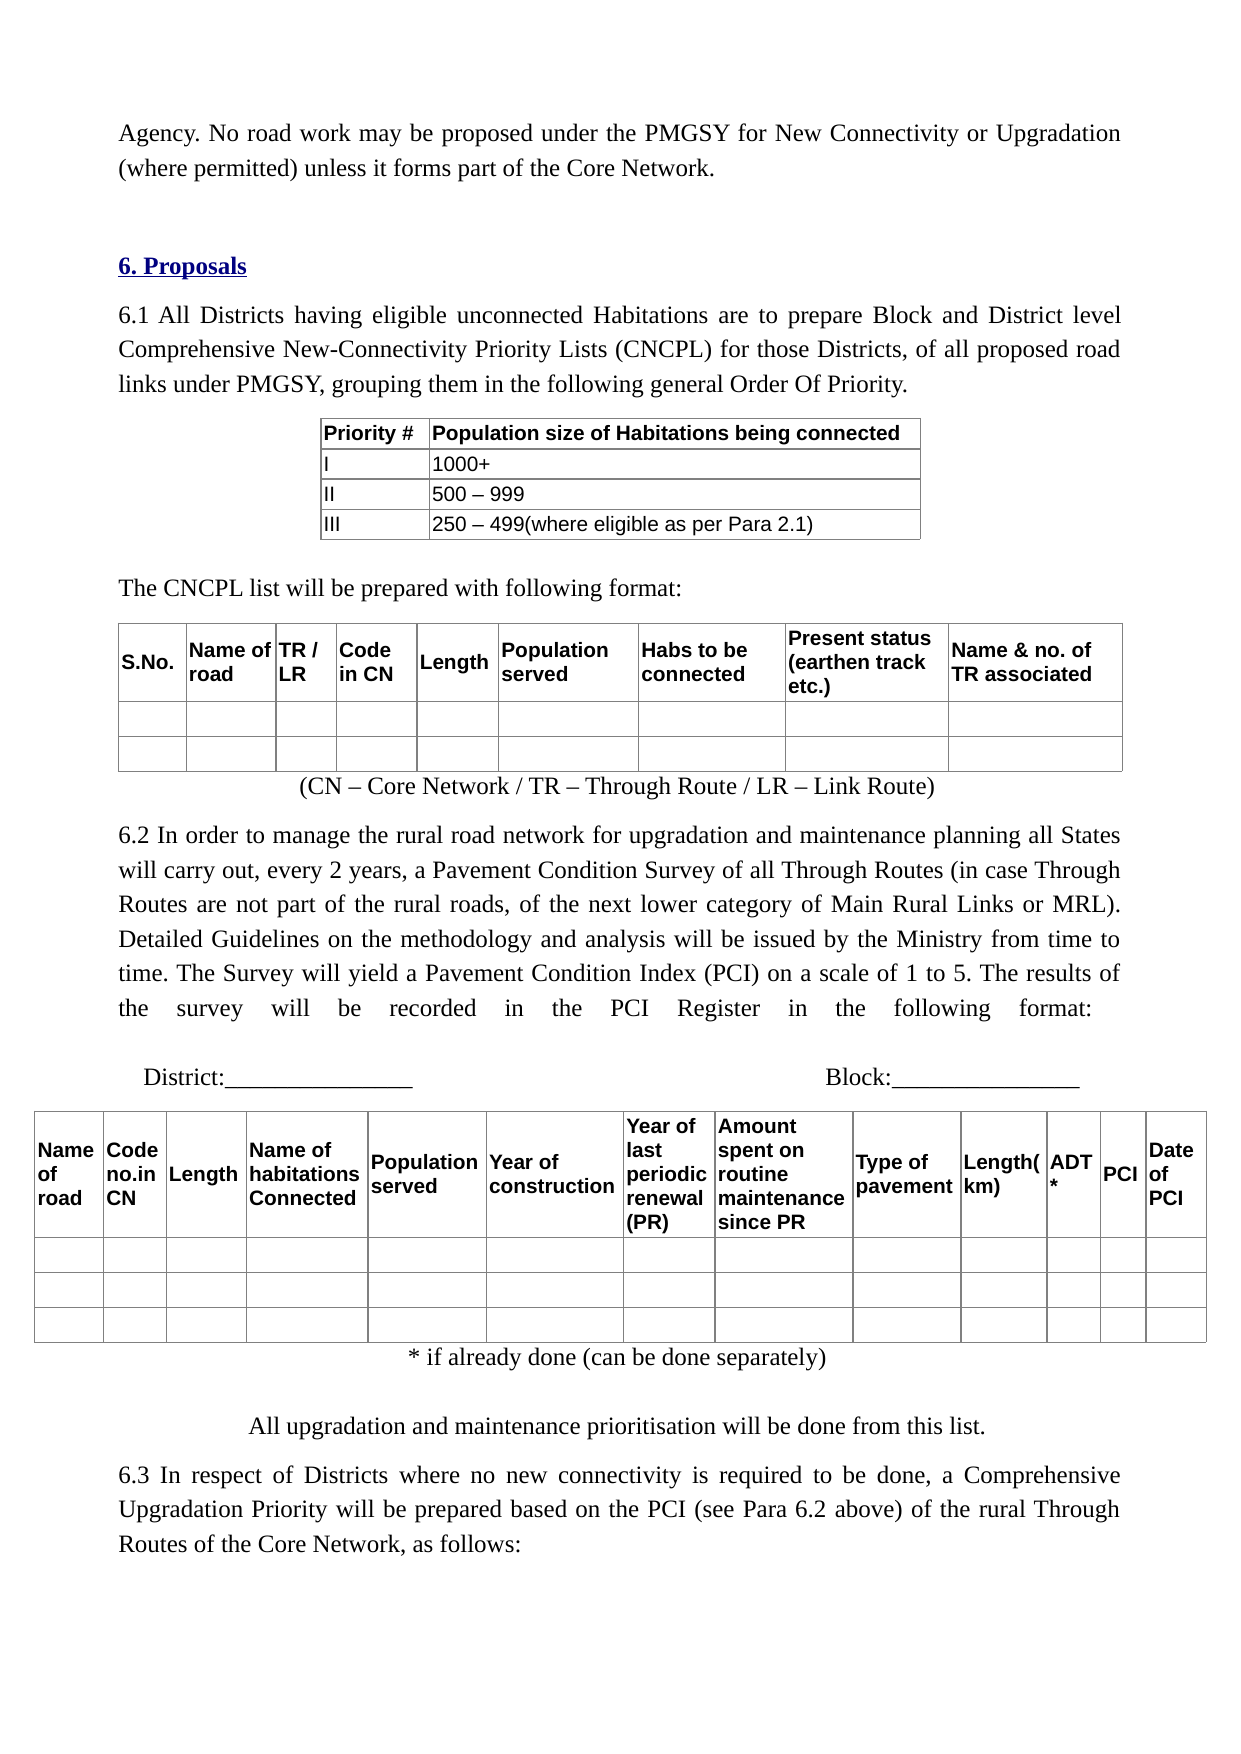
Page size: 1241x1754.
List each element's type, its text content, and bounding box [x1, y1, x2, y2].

table_cell [35, 1273, 103, 1307]
table_cell 500 – 999 [430, 480, 920, 508]
table_header Name & no. of TR associated [949, 624, 1122, 701]
table_cell [418, 702, 498, 736]
table_cell [1147, 1308, 1206, 1342]
text Agency. No road work may be proposed under the PMGSY for New Connectivity or Upgradation (where permitted) unless it forms part of the Core Network. [118, 118, 1122, 181]
table_cell [624, 1238, 714, 1272]
table_header ADT* [1048, 1112, 1100, 1237]
table_header Population served [499, 624, 638, 701]
table_cell [119, 702, 186, 736]
table_header Amount spent on routine maintenance since PR [716, 1112, 852, 1237]
table_cell [639, 737, 785, 771]
text * if already done (can be done separately) All upgradation and maintenance prioritisation will be done from this list. [118, 1343, 1122, 1440]
table_cell [1101, 1273, 1145, 1307]
table_header Habs to be connected [639, 624, 785, 701]
table_cell [786, 737, 948, 771]
table_cell [167, 1273, 246, 1307]
table_header Length(km) [962, 1112, 1046, 1237]
table_cell [949, 737, 1122, 771]
table_cell I [322, 450, 429, 478]
table_header Code in CN [337, 624, 416, 701]
table_cell II [322, 480, 429, 508]
table_header Year of last periodic renewal (PR) [624, 1112, 714, 1237]
table_cell 1000+ [430, 450, 920, 478]
table_cell [962, 1308, 1046, 1342]
text 6.3 In respect of Districts where no new connectivity is required to be done, a Comprehensive Upgradation Priority will be prepared based on the PCI (see Para 6.2 above) of the rural Through Routes of the Core Network, as follows: [118, 1460, 1122, 1558]
table_header S.No. [119, 624, 186, 701]
table_header Code no.in CN [104, 1112, 166, 1237]
table_cell [369, 1273, 486, 1307]
table_cell [1048, 1238, 1100, 1272]
table_cell [854, 1273, 960, 1307]
table_header Name of road [187, 624, 275, 701]
table_cell [277, 702, 336, 736]
text 6.1 All Districts having eligible unconnected Habitations are to prepare Block and District level Comprehensive New-Connectivity Priority Lists (CNCPL) for those Districts, of all proposed road links under PMGSY, grouping them in the following general Order Of Priority. [118, 300, 1122, 397]
table_cell [337, 737, 416, 771]
table_cell [499, 737, 638, 771]
table_cell [854, 1238, 960, 1272]
table_header Present status (earthen track etc.) [786, 624, 948, 701]
table_cell [35, 1308, 103, 1342]
table_cell [854, 1308, 960, 1342]
text 6. Proposals [118, 251, 1122, 279]
table_cell [786, 702, 948, 736]
table_cell [104, 1273, 166, 1307]
table_header Population size of Habitations being connected [430, 419, 920, 448]
table_cell [369, 1308, 486, 1342]
table_cell [418, 737, 498, 771]
table_header Year of construction [487, 1112, 623, 1237]
table_header Length [167, 1112, 246, 1237]
table_cell [167, 1238, 246, 1272]
text 6.2 In order to manage the rural road network for upgradation and maintenance planning all States will carry out, every 2 years, a Pavement Condition Survey of all Through Routes (in case Through Routes are not part of the rural roads, of the next lower category of Main Rural Links or MRL). Detailed Guidelines on the methodology and analysis will be issued by the Ministry from time to time. The Survey will yield a Pavement Condition Index (PCI) on a scale of 1 to 5. The results of the survey will be recorded in the PCI Register in the following format: District:_______________ Block:_______________ [118, 820, 1122, 1090]
table_cell [1147, 1238, 1206, 1272]
table_cell [962, 1273, 1046, 1307]
table_cell [104, 1238, 166, 1272]
table_cell [1147, 1273, 1206, 1307]
table_cell [167, 1308, 246, 1342]
table_cell 250 – 499(where eligible as per Para 2.1) [430, 510, 920, 539]
table_cell [716, 1238, 852, 1272]
text (CN – Core Network / TR – Through Route / LR – Link Route) [118, 772, 1122, 800]
table_cell [35, 1238, 103, 1272]
table_header Name of road [35, 1112, 103, 1237]
table_cell [487, 1308, 623, 1342]
table_header Priority # [322, 419, 429, 448]
table_cell [624, 1308, 714, 1342]
table_cell [487, 1238, 623, 1272]
table_cell [716, 1273, 852, 1307]
table_cell [277, 737, 336, 771]
table_header Type of pavement [854, 1112, 960, 1237]
table_cell [499, 702, 638, 736]
table_cell [716, 1308, 852, 1342]
table_cell [119, 737, 186, 771]
table_cell [639, 702, 785, 736]
table_cell [247, 1308, 367, 1342]
table_cell [187, 702, 275, 736]
table_header Date of PCI [1147, 1112, 1206, 1237]
table_header Population served [369, 1112, 486, 1237]
table_header Length [418, 624, 498, 701]
table_cell [1101, 1308, 1145, 1342]
table_cell [949, 702, 1122, 736]
table_header TR / LR [277, 624, 336, 701]
table_cell [104, 1308, 166, 1342]
table_cell [187, 737, 275, 771]
table_cell [624, 1273, 714, 1307]
table_cell [1048, 1273, 1100, 1307]
table_cell [369, 1238, 486, 1272]
table_cell [247, 1238, 367, 1272]
table_cell [1048, 1308, 1100, 1342]
table_cell [487, 1273, 623, 1307]
table_cell [337, 702, 416, 736]
table_cell [247, 1273, 367, 1307]
text The CNCPL list will be prepared with following format: [118, 539, 1122, 602]
table_cell III [322, 510, 429, 539]
table_header PCI [1101, 1112, 1145, 1237]
table_cell [962, 1238, 1046, 1272]
table_cell [1101, 1238, 1145, 1272]
table_header Name of habitations Connected [247, 1112, 367, 1237]
